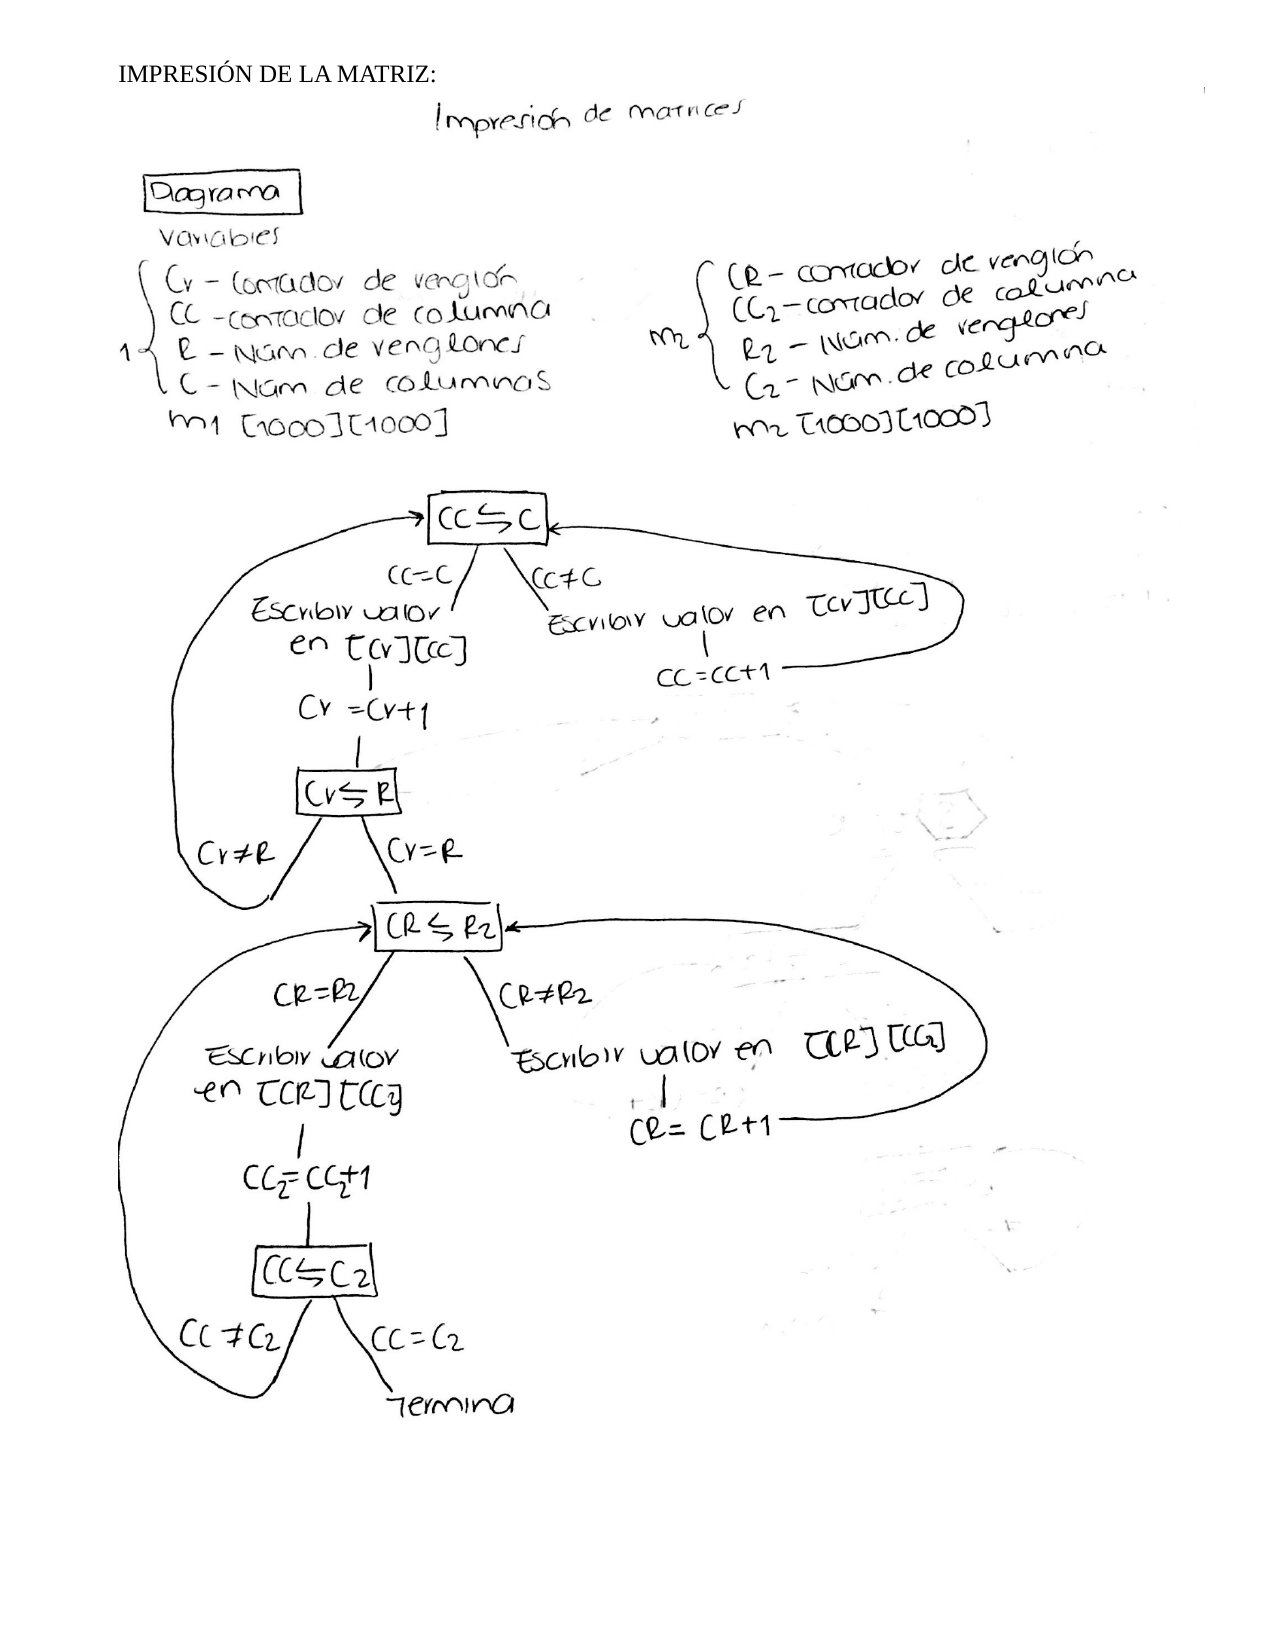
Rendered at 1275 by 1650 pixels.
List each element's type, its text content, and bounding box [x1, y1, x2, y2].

text IMPRESIÓN DE LA MATRIZ: [118, 59, 1205, 87]
